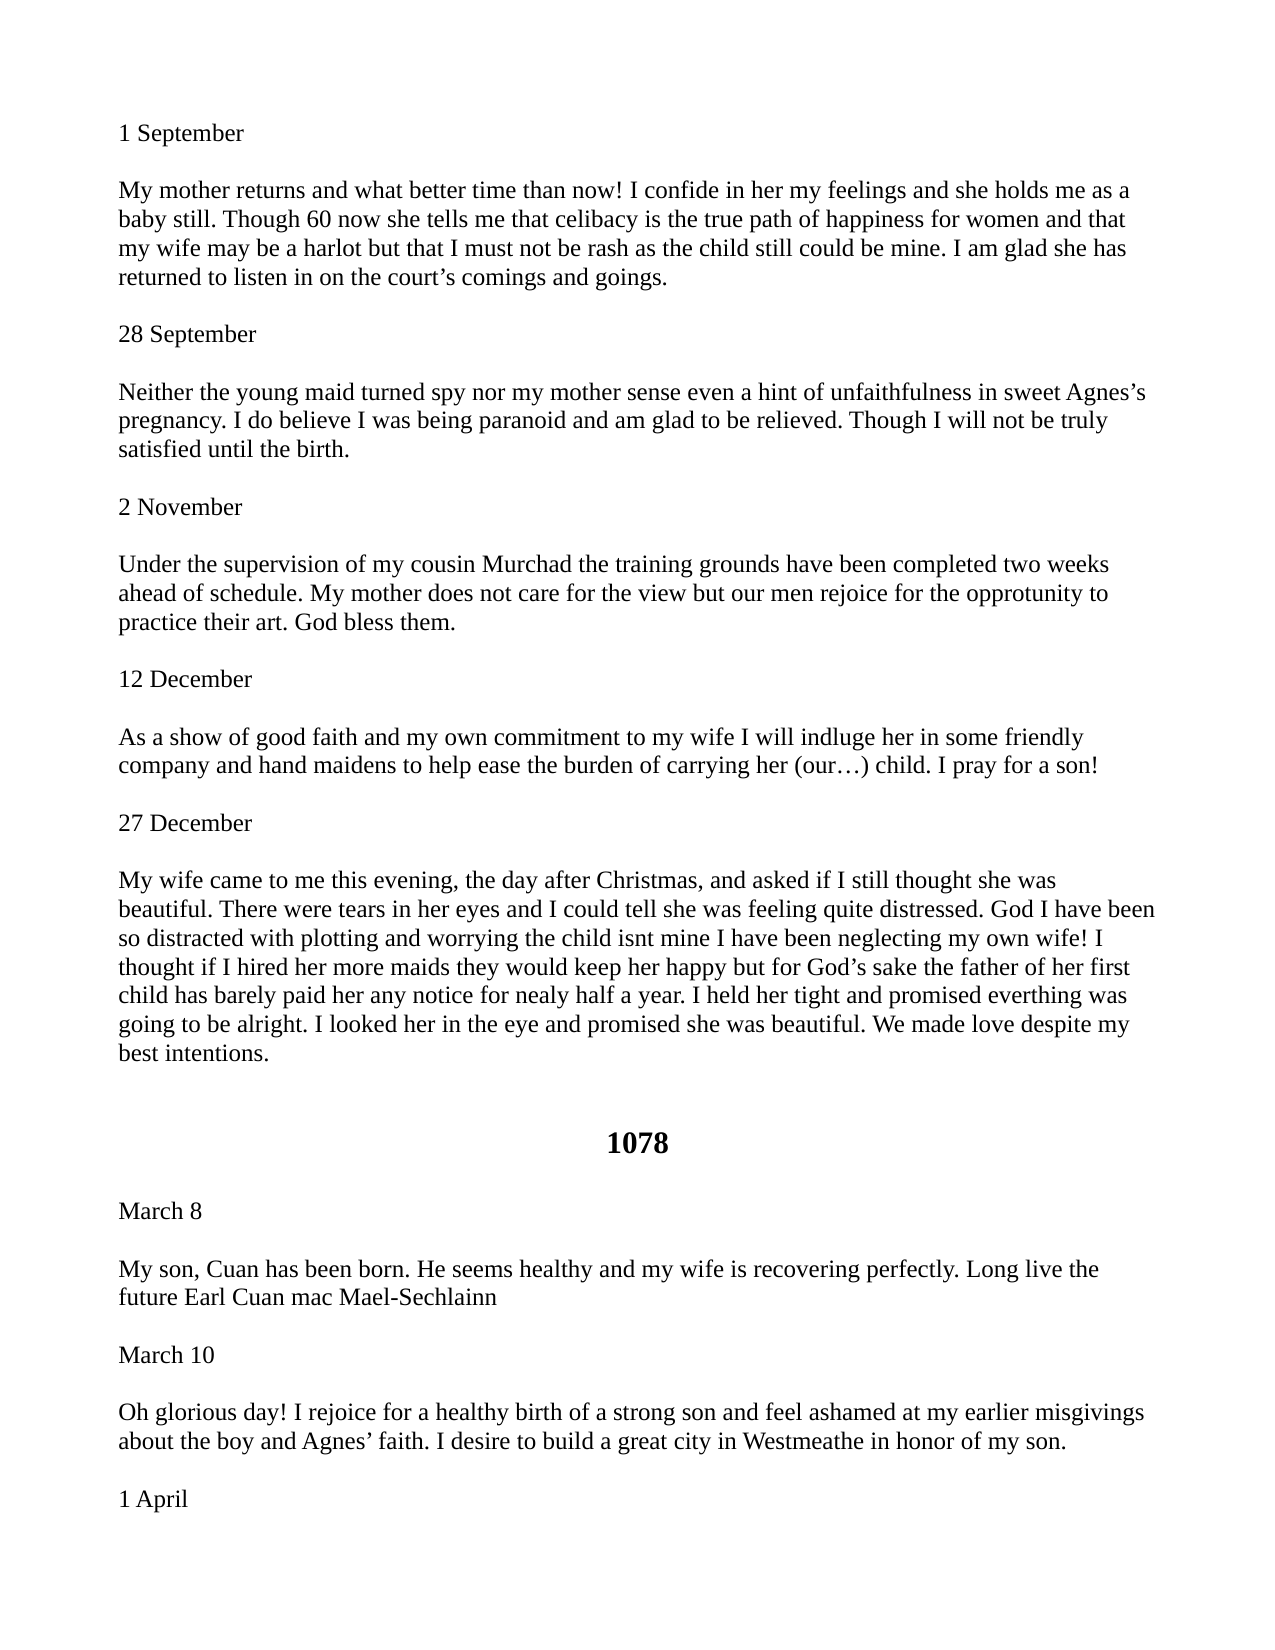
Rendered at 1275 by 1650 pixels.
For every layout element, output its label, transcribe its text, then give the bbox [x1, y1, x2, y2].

text Oh glorious day! I rejoice for a healthy birth of a strong son and feel ashamed at my earlier misgivings about the boy and Agnes’ faith. I desire to build a great city in Westmeathe in honor of my son. [118, 1397, 1157, 1455]
text As a show of good faith and my own commitment to my wife I will indluge her in some friendly company and hand maidens to help ease the burden of carrying her (our…) child. I pray for a son! [118, 722, 1157, 779]
text March 8 [118, 1196, 1157, 1225]
text 12 December [118, 664, 1157, 693]
text 28 September [118, 319, 1157, 348]
text My son, Cuan has been born. He seems healthy and my wife is recovering perfectly. Long live the future Earl Cuan mac Mael-Sechlainn [118, 1254, 1157, 1311]
text 1078 [118, 1124, 1157, 1160]
text 2 November [118, 492, 1157, 521]
text Under the supervision of my cousin Murchad the training grounds have been completed two weeks ahead of schedule. My mother does not care for the view but our men rejoice for the opprotunity to practice their art. God bless them. [118, 549, 1157, 636]
text Neither the young maid turned spy nor my mother sense even a hint of unfaithfulness in sweet Agnes’s pregnancy. I do believe I was being paranoid and am glad to be relieved. Though I will not be truly satisfied until the birth. [118, 377, 1157, 463]
text 1 September [118, 118, 1157, 147]
text 1 April [118, 1484, 1157, 1512]
text 27 December [118, 808, 1157, 837]
text My wife came to me this evening, the day after Christmas, and asked if I still thought she was beautiful. There were tears in her eyes and I could tell she was feeling quite distressed. God I have been so distracted with plotting and worrying the child isnt mine I have been neglecting my own wife! I thought if I hired her more maids they would keep her happy but for God’s sake the father of her first child has barely paid her any notice for nealy half a year. I held her tight and promised everthing was going to be alright. I looked her in the eye and promised she was beautiful. We made love despite my best intentions. [118, 866, 1157, 1067]
text March 10 [118, 1340, 1157, 1369]
text My mother returns and what better time than now! I confide in her my feelings and she holds me as a baby still. Though 60 now she tells me that celibacy is the true path of happiness for women and that my wife may be a harlot but that I must not be rash as the child still could be mine. I am glad she has returned to listen in on the court’s comings and goings. [118, 176, 1157, 291]
